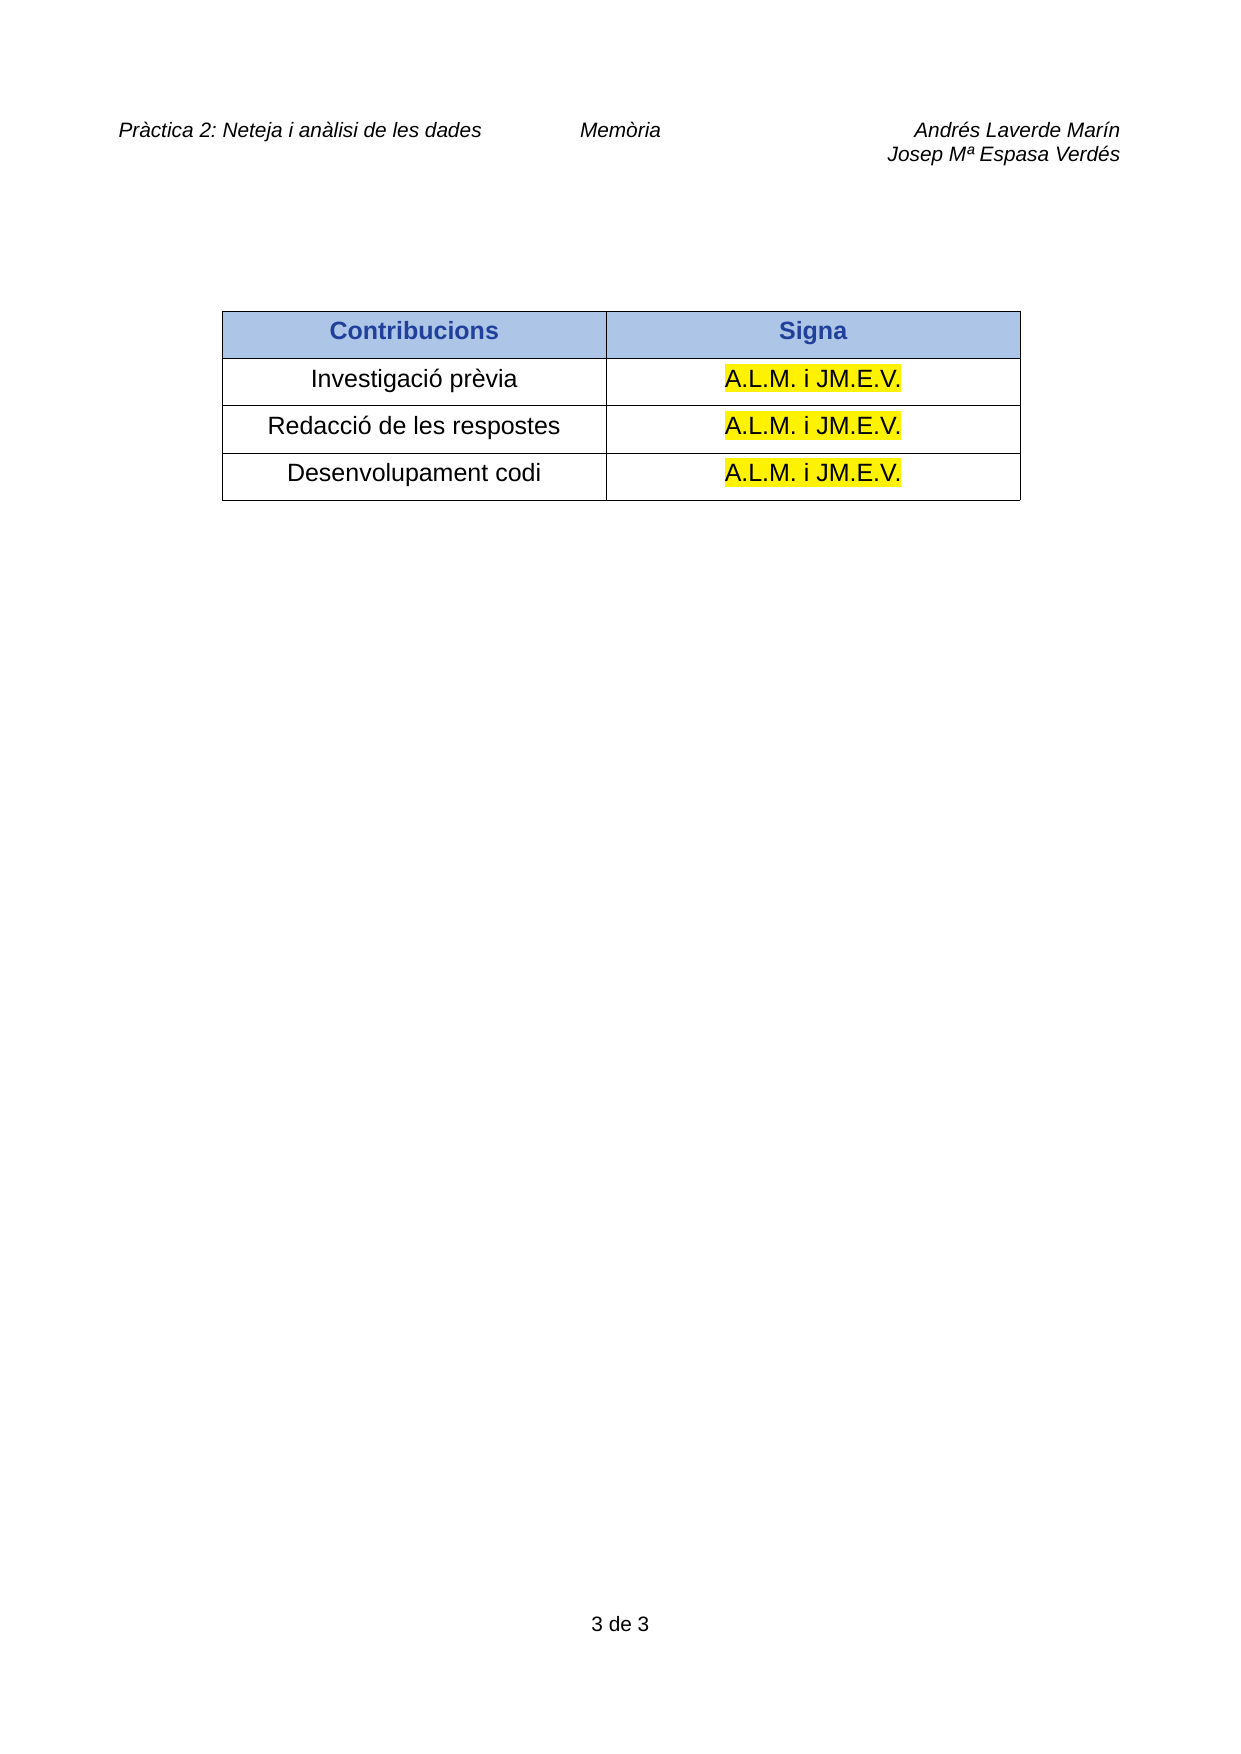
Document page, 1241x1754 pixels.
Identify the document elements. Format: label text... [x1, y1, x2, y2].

table_cell A.L.M. i JM.E.V. [607, 359, 1020, 405]
table_cell Investigació prèvia [223, 359, 606, 405]
table_cell Redacció de les respostes [223, 406, 606, 452]
table_cell A.L.M. i JM.E.V. [607, 406, 1020, 452]
table_header Signa [607, 312, 1020, 358]
table_cell A.L.M. i JM.E.V. [607, 454, 1020, 500]
table_header Contribucions [223, 312, 606, 358]
table_cell Desenvolupament codi [223, 454, 606, 500]
